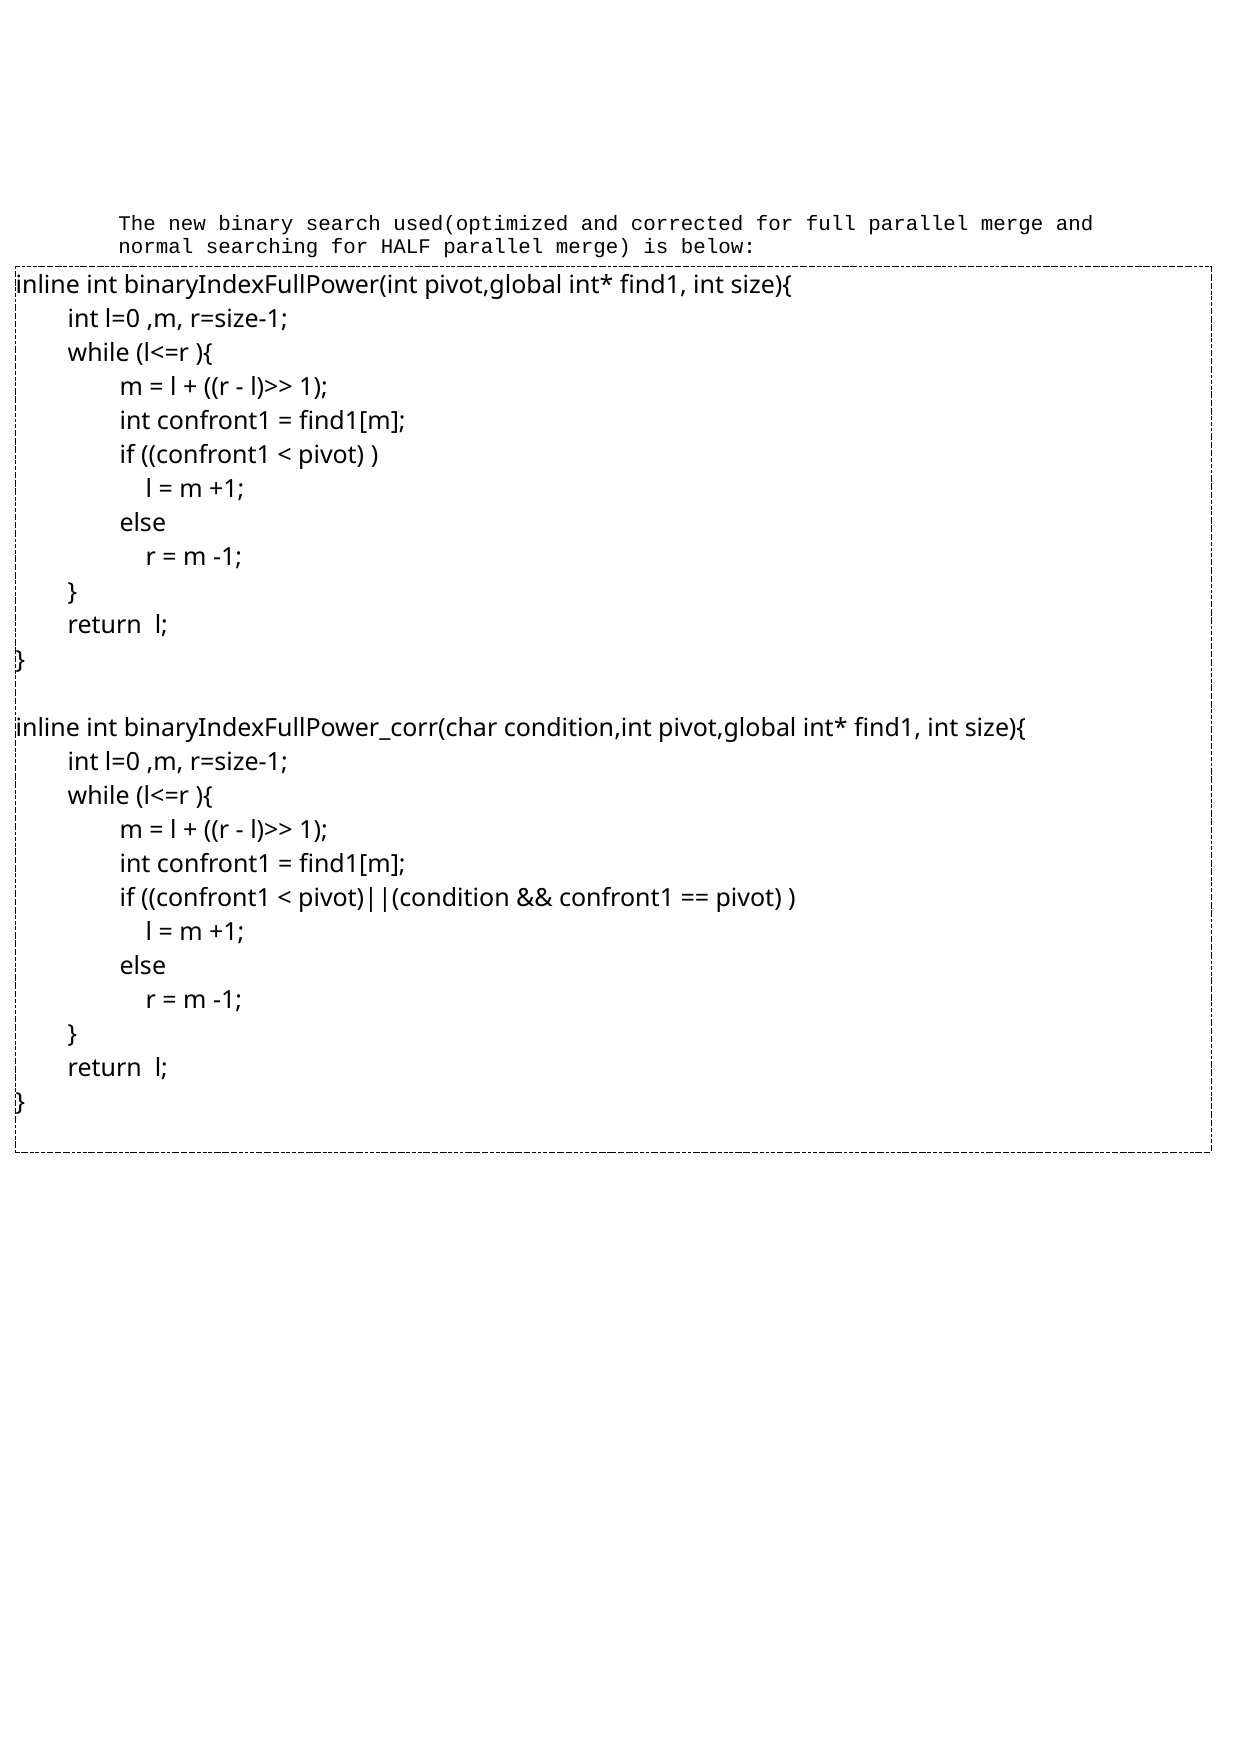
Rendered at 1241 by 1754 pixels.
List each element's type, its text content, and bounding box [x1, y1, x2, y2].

text The new binary search used(optimized and corrected for full parallel merge and normal searching for HALF parallel merge) is below: [118, 213, 1122, 260]
